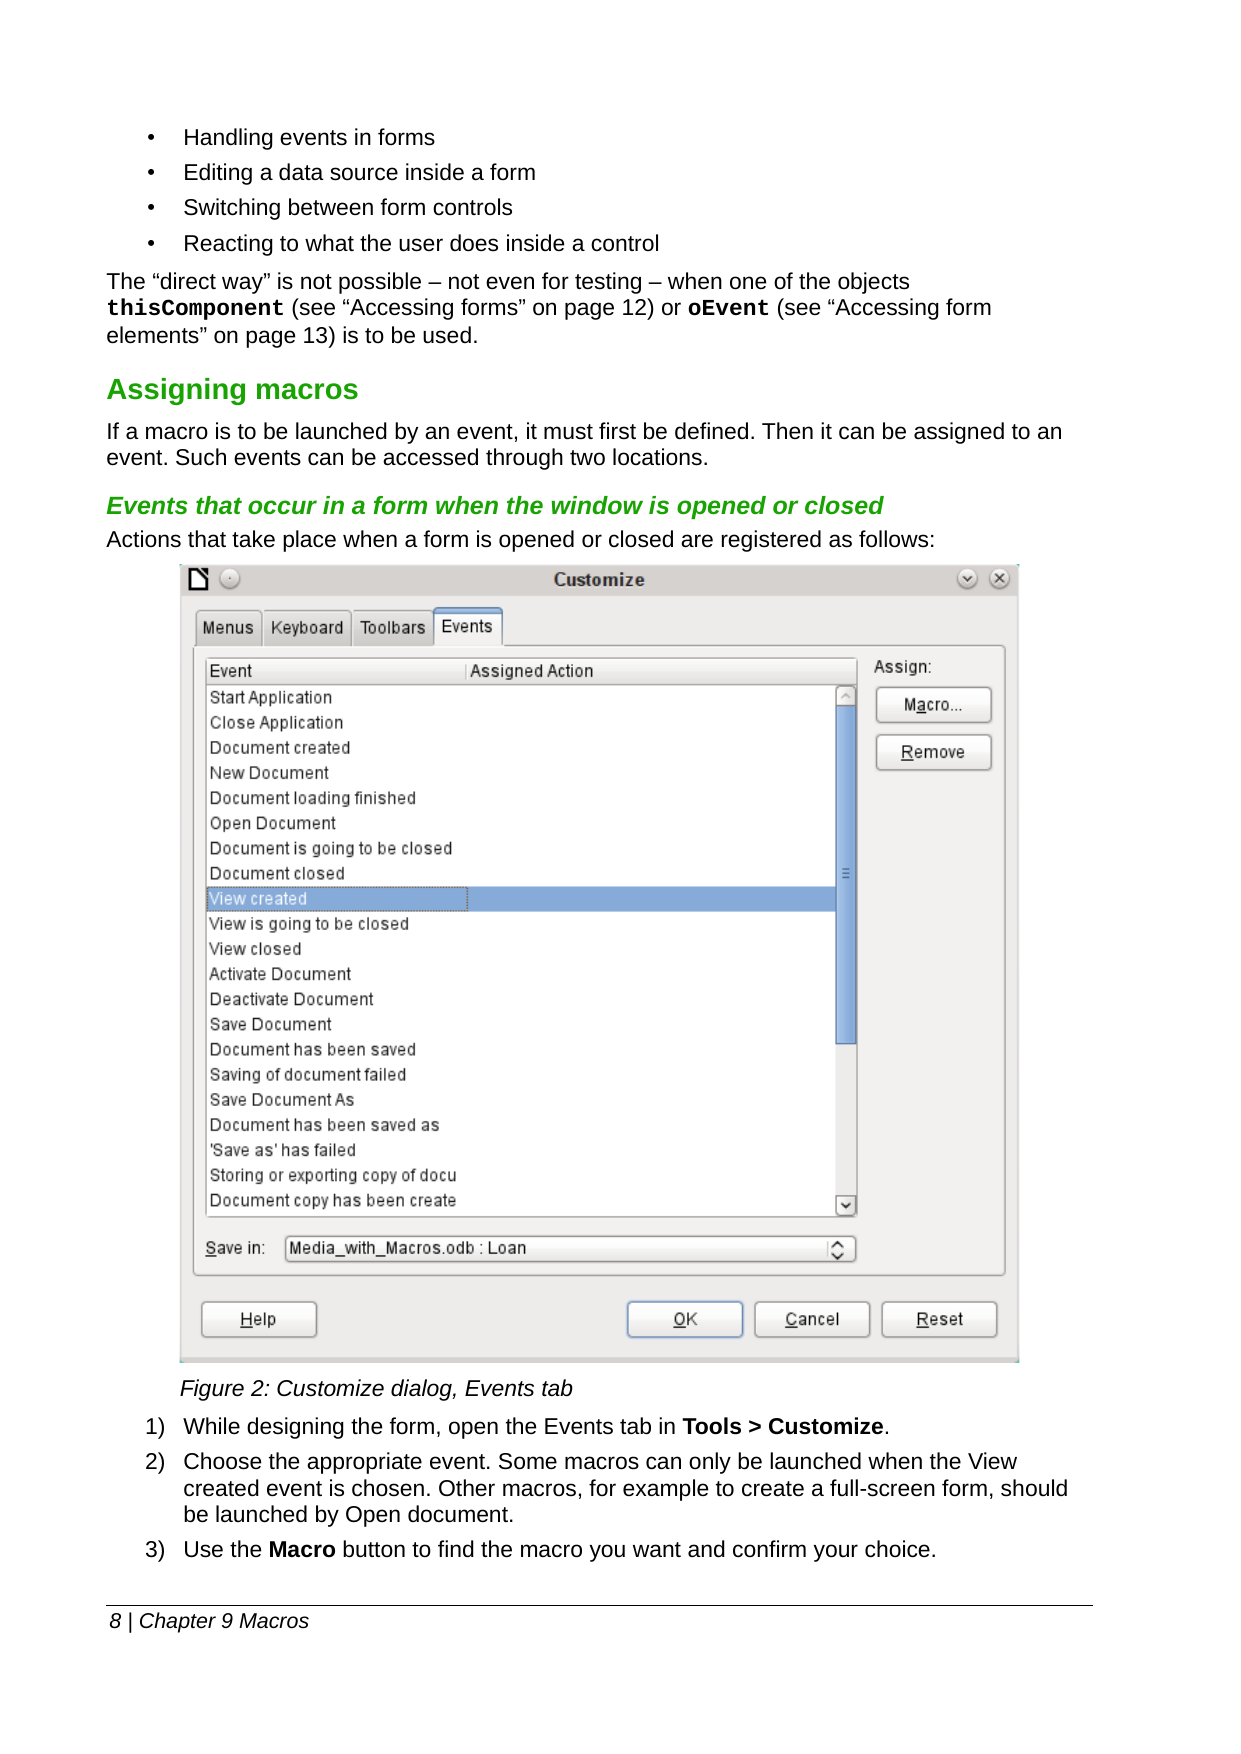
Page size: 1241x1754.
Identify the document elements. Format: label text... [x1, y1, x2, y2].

list Handling events in forms [144, 121, 1093, 150]
list Use the Macro button to find the macro you want and confirm your choice. [165, 1536, 1093, 1562]
list Reacting to what the user does inside a control [144, 227, 1093, 259]
list While designing the form, open the Events tab in Tools > Customize. [165, 1413, 1093, 1439]
text The “direct way” is not possible – not even for testing – when one of the objects thisComponent (see “Accessing forms” on page 12) or oEvent (see “Accessing form elements” on page 13) is to be used. [106, 268, 1093, 349]
list Switching between form controls [144, 191, 1093, 221]
subtitle Assigning macros [106, 372, 1093, 406]
text Actions that take place when a form is opened or closed are registered as follows: [106, 526, 1093, 552]
text Figure 2: Customize dialog, Events tab [179, 1374, 1019, 1401]
list Editing a data source inside a form [144, 156, 1093, 186]
picture [179, 564, 1020, 1363]
list Choose the appropriate event. Some macros can only be launched when the View created event is chosen. Other macros, for example to create a full-screen form, should be launched by Open document. [165, 1448, 1093, 1527]
text If a macro is to be launched by an event, it must first be defined. Then it can be assigned to an event. Such events can be accessed through two locations. [106, 418, 1093, 470]
subtitle Events that occur in a form when the window is opened or closed [106, 491, 1093, 520]
